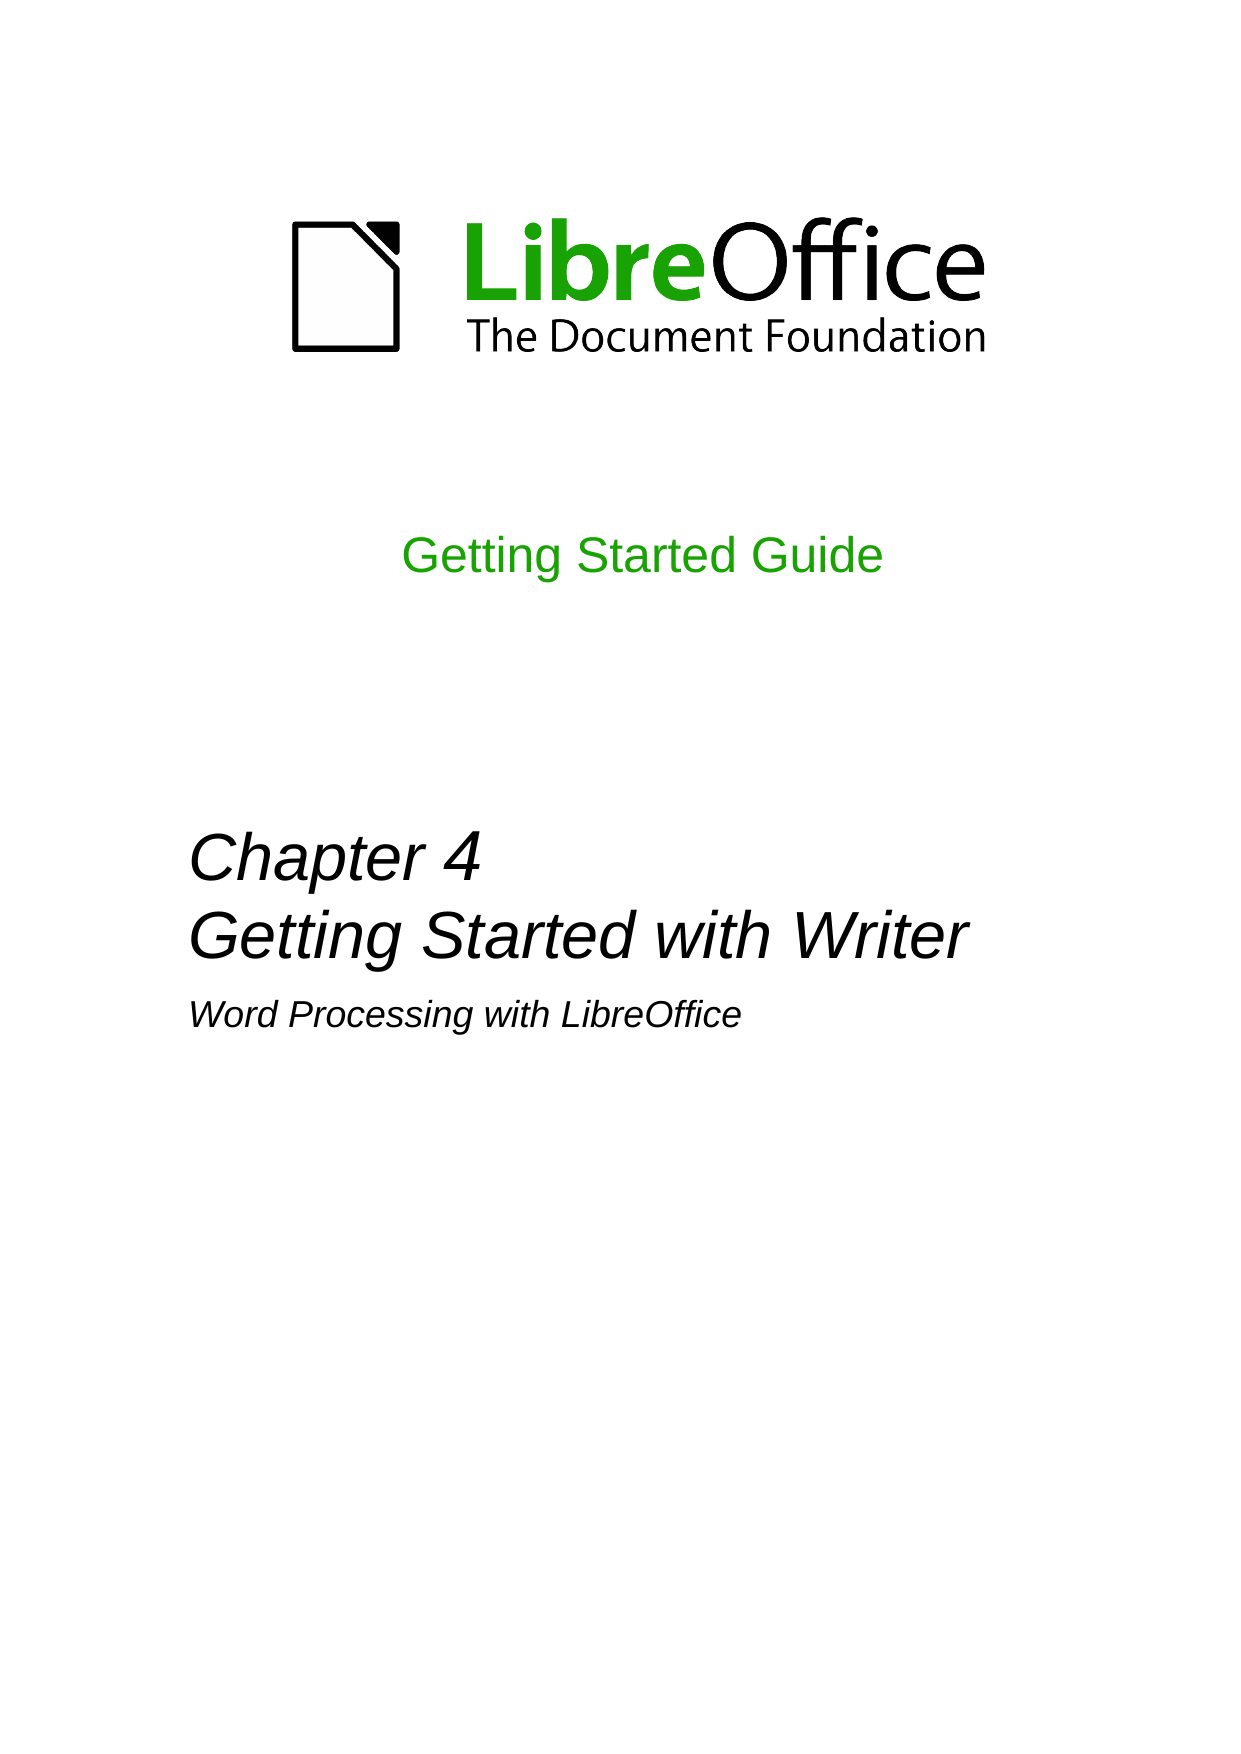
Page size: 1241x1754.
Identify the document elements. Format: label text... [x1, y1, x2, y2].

picture [250, 186, 1035, 387]
subtitle Chapter 4 Getting Started with Writer [188, 814, 1098, 972]
subtitle Word Processing with LibreOffice [188, 992, 1098, 1035]
text Getting Started Guide [188, 526, 1098, 583]
